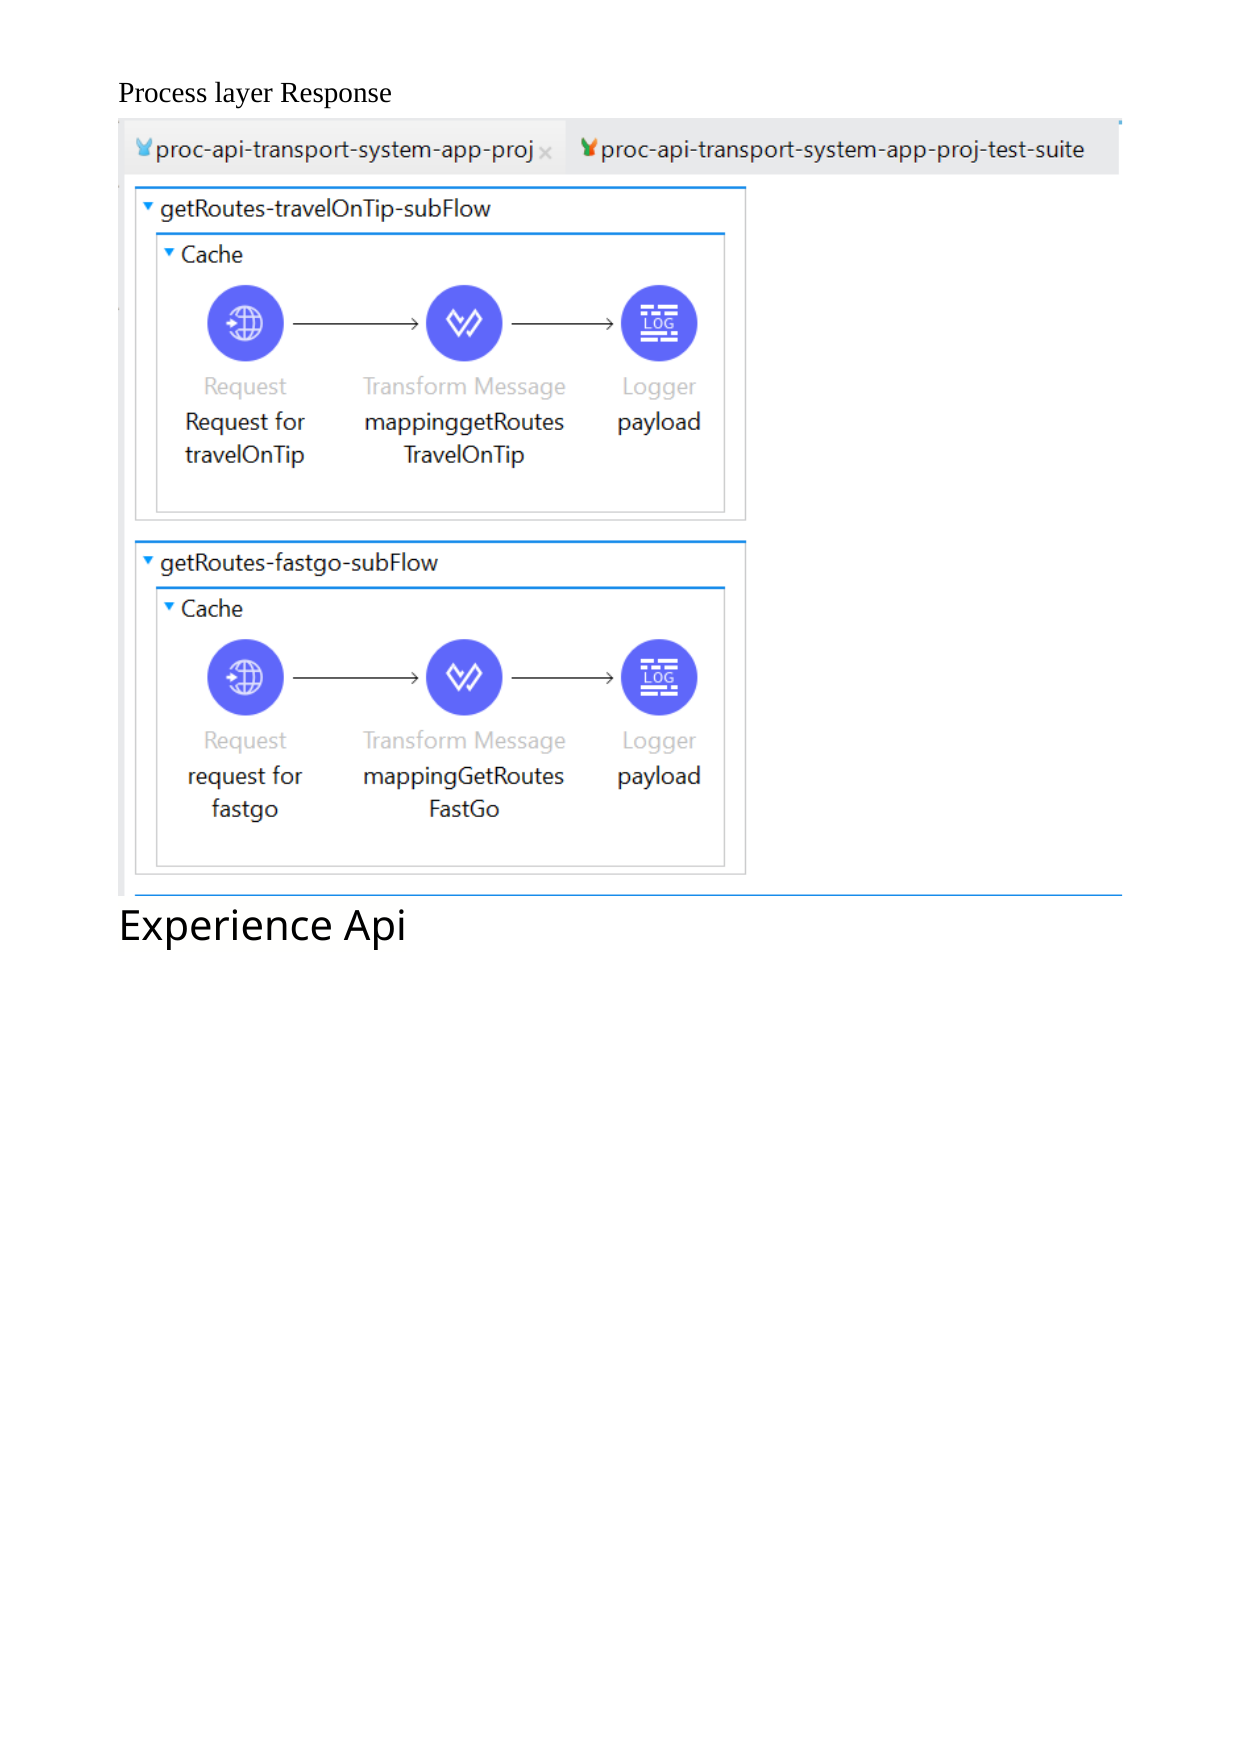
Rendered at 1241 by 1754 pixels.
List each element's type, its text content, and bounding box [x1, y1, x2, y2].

text Experience Api [118, 896, 1122, 952]
